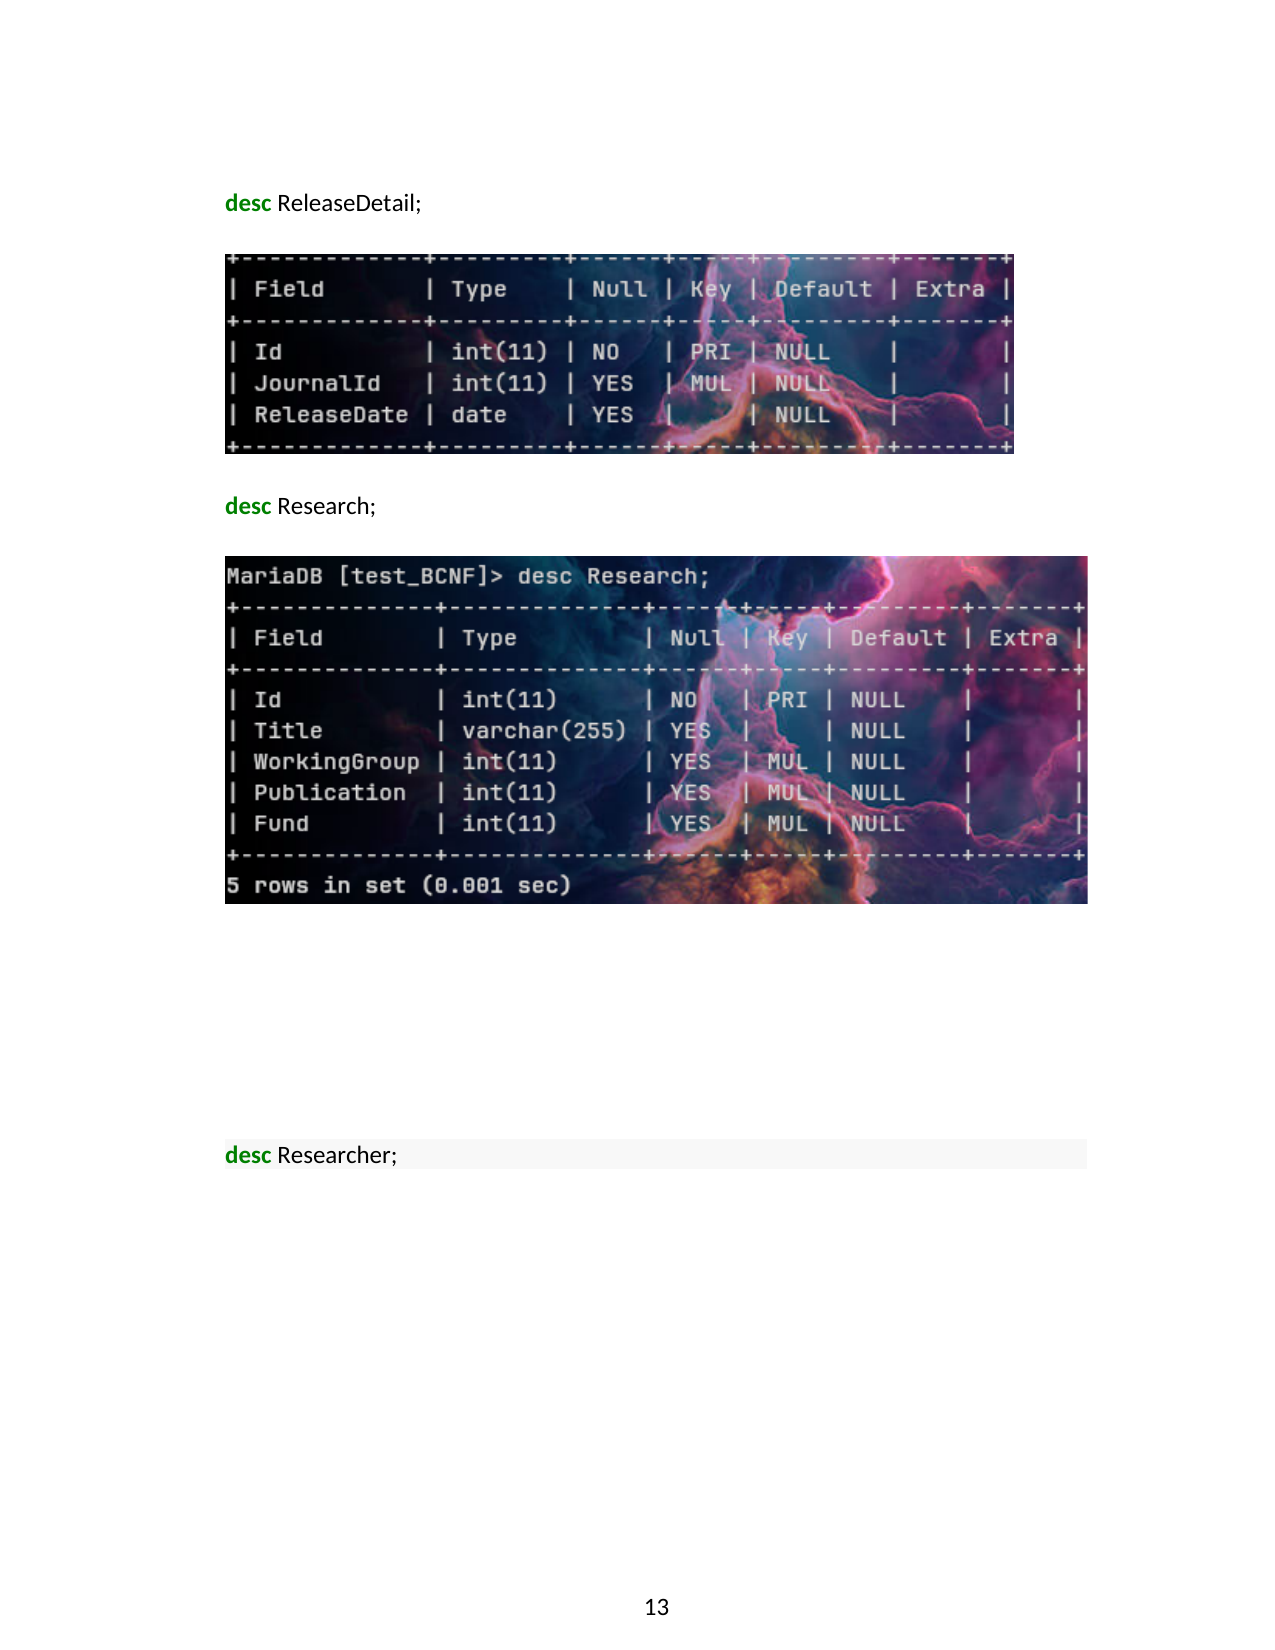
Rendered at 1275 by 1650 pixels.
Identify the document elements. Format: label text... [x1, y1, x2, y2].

picture [225, 254, 1014, 454]
text desc ReleaseDetail; [225, 187, 1087, 218]
text desc Researcher; [225, 1139, 1087, 1169]
text desc Research; [225, 490, 1087, 521]
picture [225, 556, 1088, 904]
